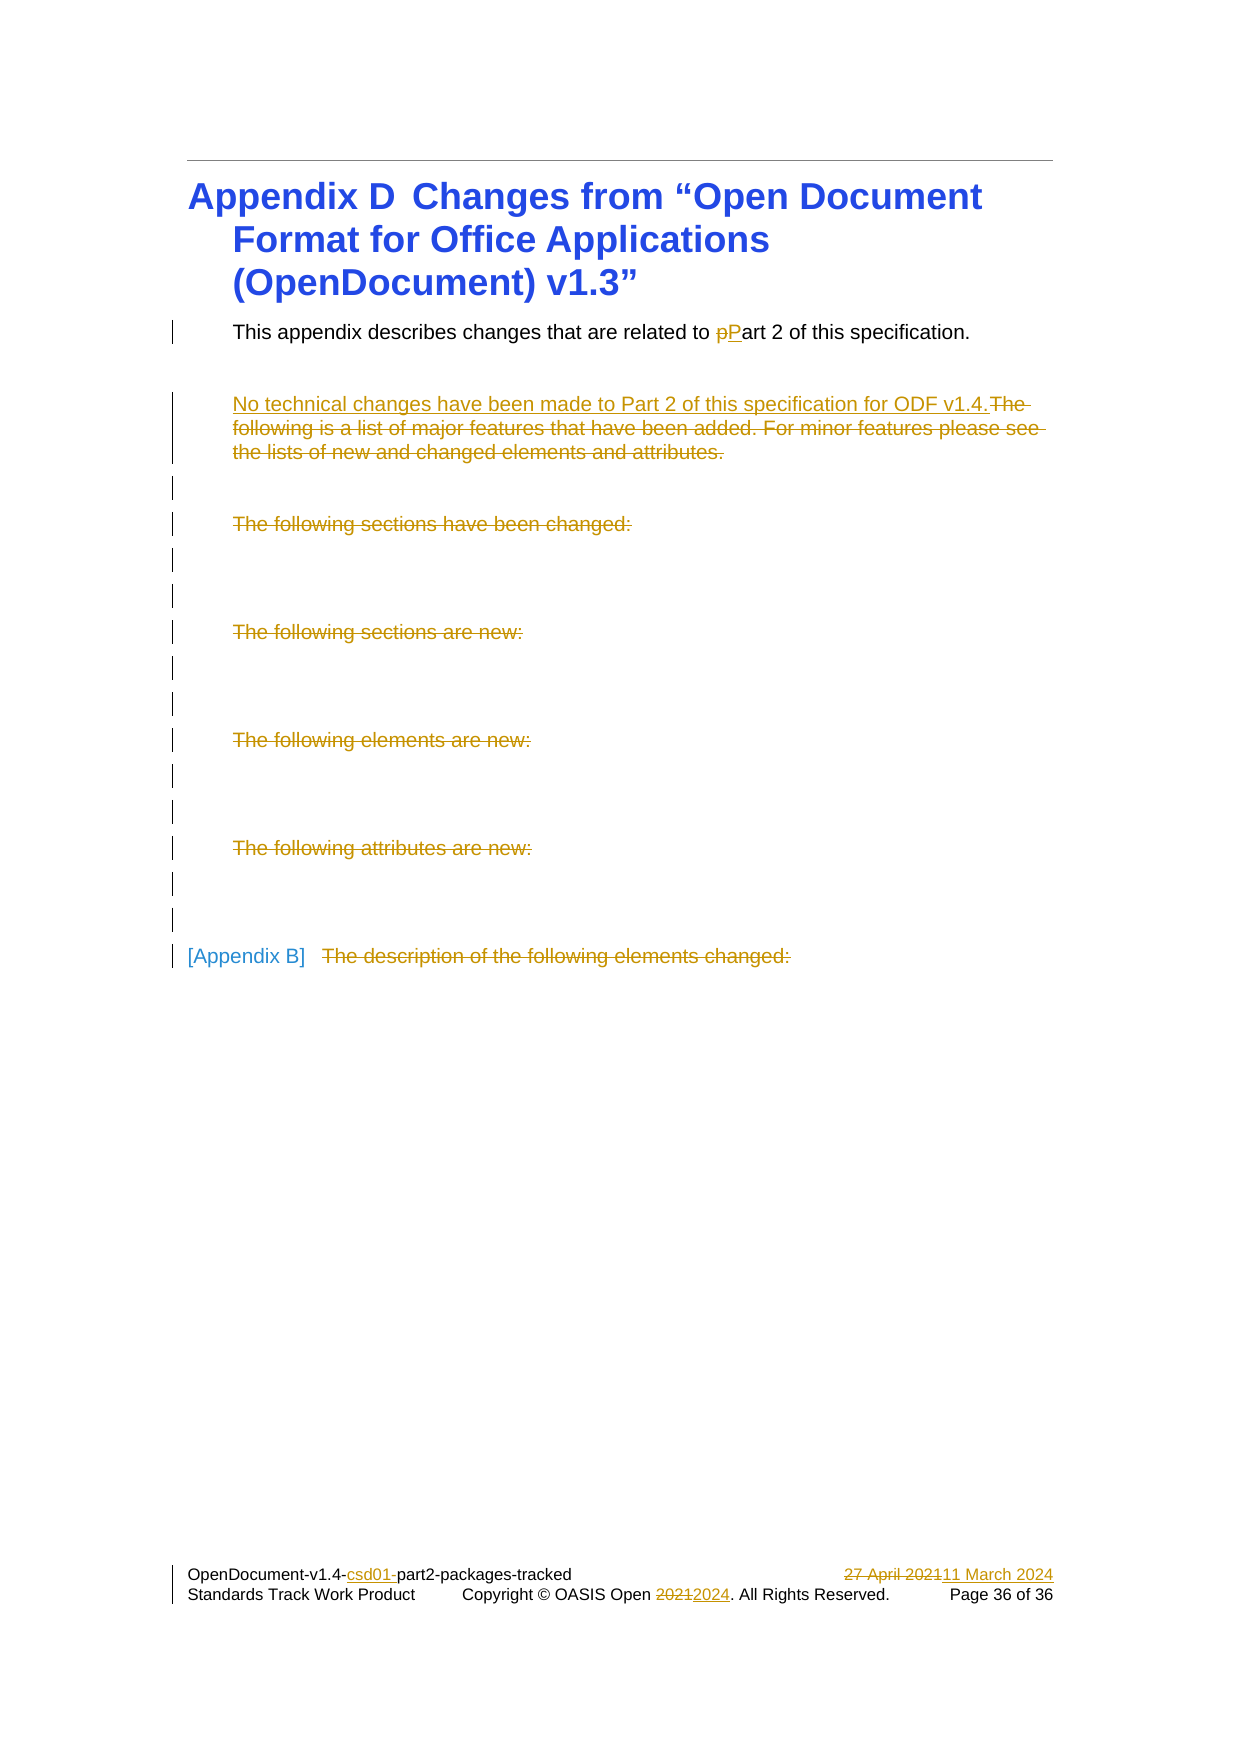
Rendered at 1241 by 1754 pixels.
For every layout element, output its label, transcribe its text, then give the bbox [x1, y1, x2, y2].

list This appendix describes changes that are related to Part 2 of this specification. [187, 320, 1053, 344]
list No technical changes have been made to Part 2 of this specification for ODF v1.4. [187, 392, 1053, 464]
subtitle Changes from “Open Document Format for Office Applications (OpenDocument) v1.3” [187, 161, 1053, 303]
